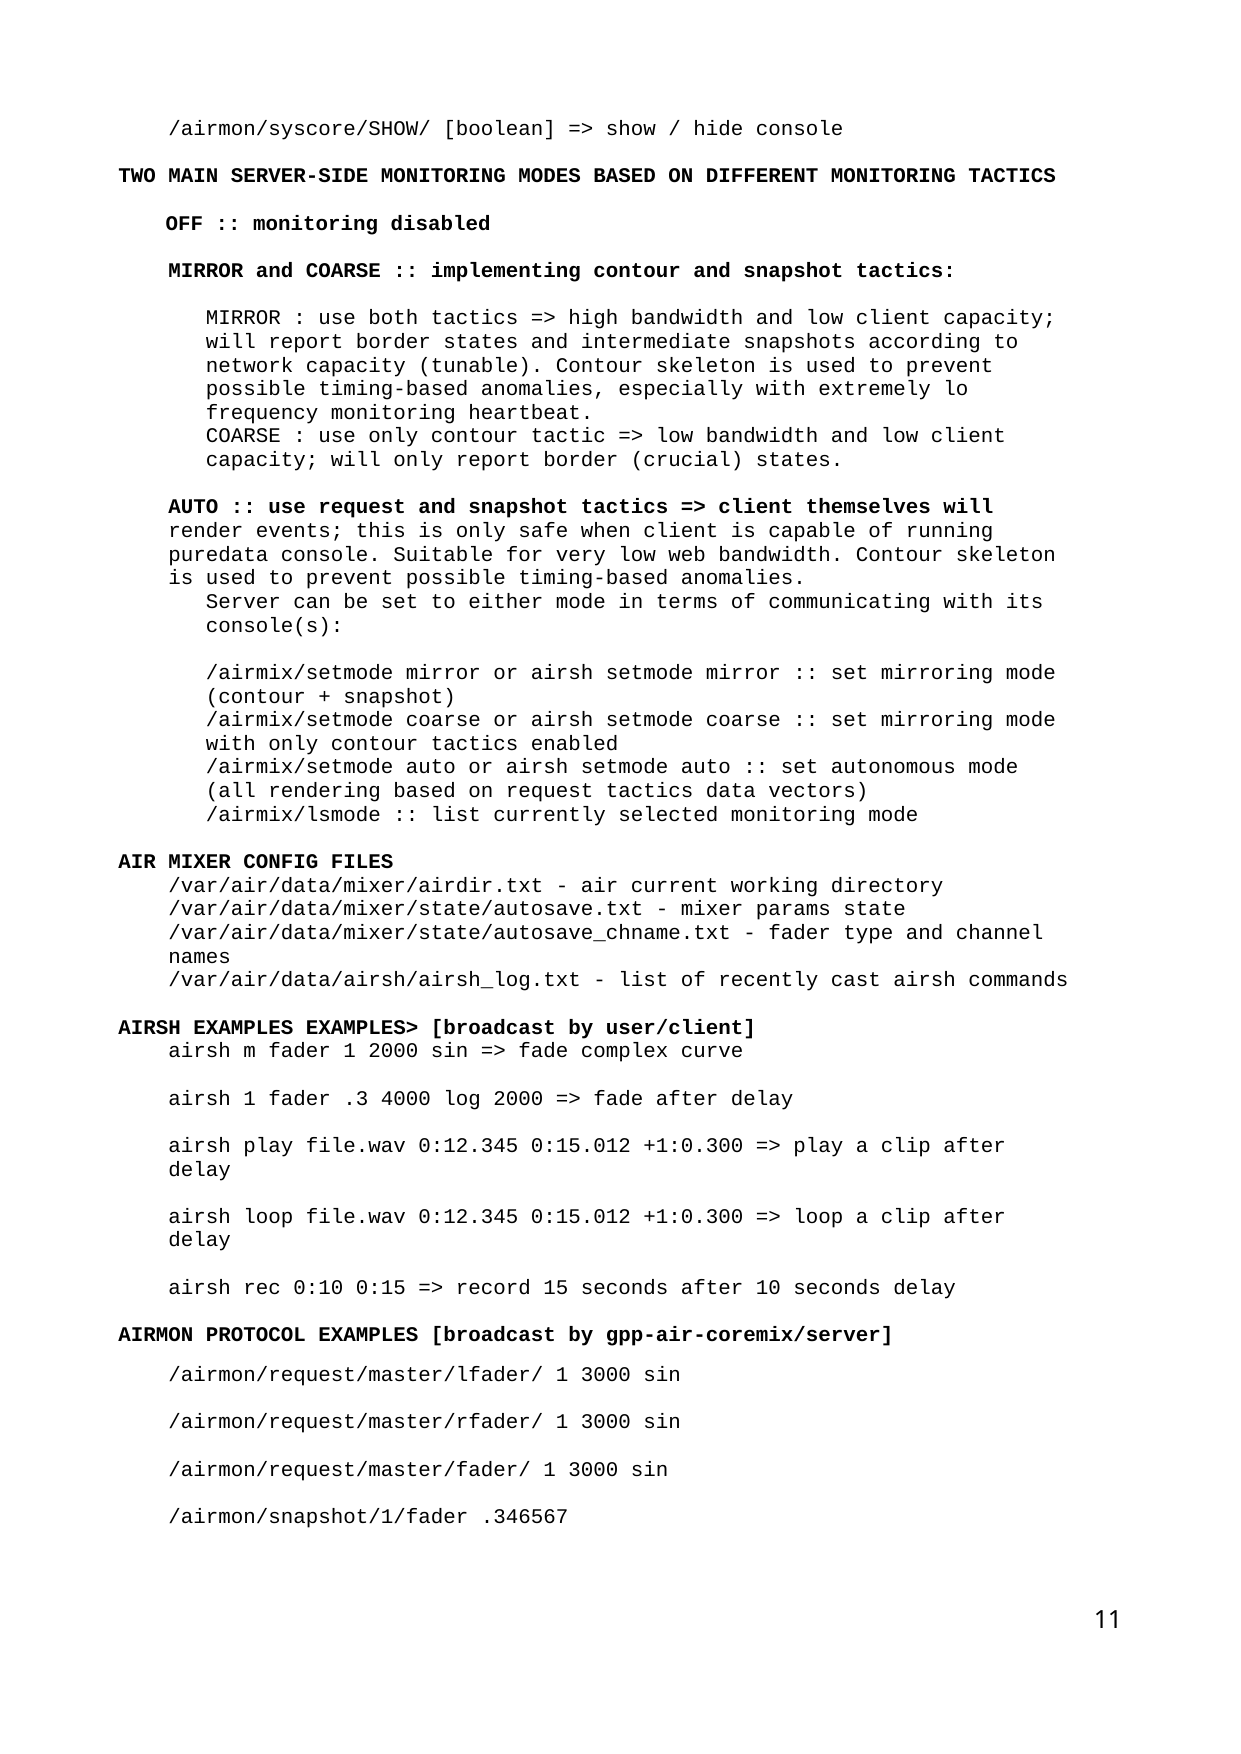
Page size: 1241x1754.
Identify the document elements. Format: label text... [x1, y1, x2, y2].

text AIR MIXER CONFIG FILES [118, 851, 1122, 875]
text /var/air/data/mixer/airdir.txt - air current working directory [118, 875, 1122, 898]
text /var/air/data/mixer/state/autosave_chname.txt - fader type and channel [118, 922, 1122, 946]
text Server can be set to either mode in terms of communicating with its [118, 591, 1122, 615]
text /airmon/request/master/lfader/ 1 3000 sin [118, 1364, 1122, 1388]
text /airmon/syscore/SHOW/ [boolean] => show / hide console [118, 118, 1122, 142]
text AUTO :: use request and snapshot tactics => client themselves will [118, 496, 1122, 520]
text airsh 1 fader .3 4000 log 2000 => fade after delay [118, 1088, 1122, 1111]
text frequency monitoring heartbeat. [118, 402, 1122, 426]
text network capacity (tunable). Contour skeleton is used to prevent [118, 354, 1122, 378]
text airsh loop file.wav 0:12.345 0:15.012 +1:0.300 => loop a clip after [118, 1206, 1122, 1229]
text COARSE : use only contour tactic => low bandwidth and low client [118, 426, 1122, 449]
text MIRROR : use both tactics => high bandwidth and low client capacity; [118, 307, 1122, 331]
text /airmix/setmode coarse or airsh setmode coarse :: set mirroring mode [118, 709, 1122, 733]
text /airmix/setmode mirror or airsh setmode mirror :: set mirroring mode [118, 662, 1122, 686]
text delay [118, 1158, 1122, 1182]
text render events; this is only safe when client is capable of running [118, 520, 1122, 544]
text puredata console. Suitable for very low web bandwidth. Contour skeleton [118, 544, 1122, 567]
text airsh m fader 1 2000 sin => fade complex curve [118, 1040, 1122, 1064]
text OFF :: monitoring disabled [165, 213, 1122, 236]
text MIRROR and COARSE :: implementing contour and snapshot tactics: [118, 260, 1122, 284]
text /airmix/setmode auto or airsh setmode auto :: set autonomous mode [118, 757, 1122, 780]
text (all rendering based on request tactics data vectors) [118, 780, 1122, 804]
text will report border states and intermediate snapshots according to [118, 331, 1122, 354]
text names [118, 946, 1122, 969]
text airsh play file.wav 0:12.345 0:15.012 +1:0.300 => play a clip after [118, 1135, 1122, 1158]
text /var/air/data/airsh/airsh_log.txt - list of recently cast airsh commands [118, 969, 1122, 993]
text capacity; will only report border (crucial) states. [118, 449, 1122, 473]
text /airmon/request/master/fader/ 1 3000 sin [118, 1458, 1122, 1482]
text AIRMON PROTOCOL EXAMPLES [broadcast by gpp-air-coremix/server] [118, 1324, 1122, 1348]
text delay [118, 1229, 1122, 1253]
text /var/air/data/mixer/state/autosave.txt - mixer params state [118, 898, 1122, 922]
text AIRSH EXAMPLES EXAMPLES> [broadcast by user/client] [118, 1017, 1122, 1040]
text /airmix/lsmode :: list currently selected monitoring mode [118, 804, 1122, 827]
text TWO MAIN SERVER-SIDE MONITORING MODES BASED ON DIFFERENT MONITORING TACTICS [118, 165, 1122, 189]
text is used to prevent possible timing-based anomalies. [118, 567, 1122, 591]
text console(s): [118, 615, 1122, 638]
text possible timing-based anomalies, especially with extremely lo [118, 378, 1122, 402]
text airsh rec 0:10 0:15 => record 15 seconds after 10 seconds delay [118, 1277, 1122, 1300]
text with only contour tactics enabled [118, 733, 1122, 757]
text /airmon/request/master/rfader/ 1 3000 sin [118, 1411, 1122, 1435]
text /airmon/snapshot/1/fader .346567 [118, 1506, 1122, 1529]
text (contour + snapshot) [118, 686, 1122, 709]
